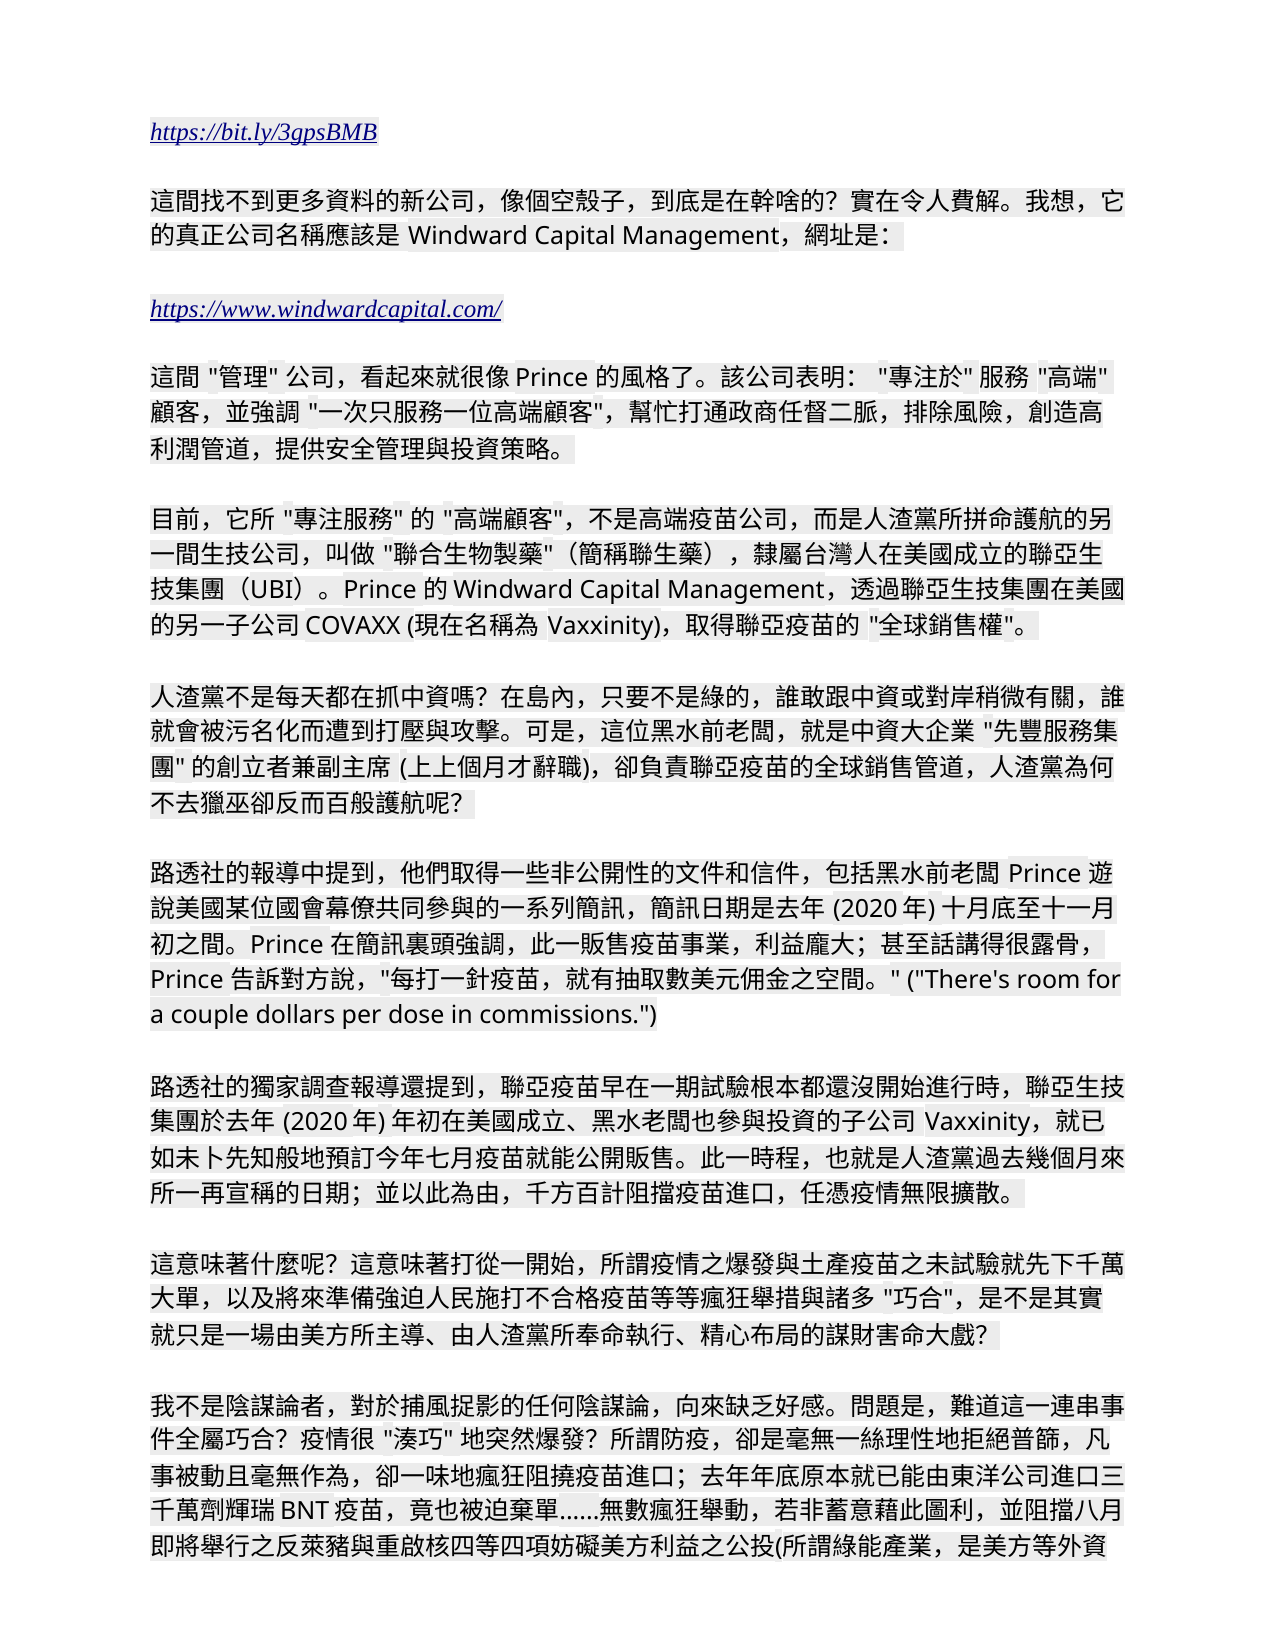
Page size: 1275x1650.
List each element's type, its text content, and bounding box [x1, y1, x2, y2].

text 台灣人真要坐以待斃？(十)：謀財害命大戲 陳真 2021. 06. 10. 至少半個多世紀來，美國每侵略一個國家，或在一個國家製造顛覆動亂或發動政變，往往會有一張當地人士的暗殺名單，通常數千人之譜，藉以消滅異己，包括一切有礙於美國的反對人士或反美人士或左派與其支持者或同情者等等。 聽起來很可怕對不對？可是，這還只是具有針對性的殺害。有些時候則是不分青紅皂白、不分男女老幼的大屠殺，亦即針對特定種族例如華人，進行種族清洗，或是針對左傾人士或疑似左傾，或是連疑似也不用，愛怎麼殺就怎麼殺，例如美國支持的蘇哈托政權之全面性的反華大屠殺，死亡人數竟高達百萬人。 根據印尼反華大屠殺之後25年的一份調查報告如下： https://bit.ly/3zg7LaL 幾位美國前CIA官員與軍方將領首度向媒體承認，美方系統性地提供蘇哈托政權極其詳盡的暗殺名單，有案可查的就有五千多人。每當名單上的人員被捕或被殺，美方就在該人的名字旁邊打勾。 不管是針對性的暗殺，或是族群滅絕性的大屠殺，通常有四股執行勢力： 一是當地的美國傀儡政權，由美國提供武器與武裝人員訓練，並提供外交掩護，甚至幫忙栽贓。 例如印尼的蘇哈托政權，例如伊拉克總統海珊以化武殺害五千名庫德族人之 "Halabja 屠村事件"，便是由美國提供化學武器給海珊，然後再製造假情報與假證據嫁禍伊朗，並在聯合國百般維護當時仍被美國稱為 "捍衛自由的民主鬥士" 之海珊。 第二股屠殺勢力就是由美軍自己執行。這類例子更是罄竹難書，俯拾皆是，例如侵略伊拉克與阿富汗等等，無數政治異己與反美人士，往往會以反恐之名遭到殺害。 第三股勢力則是身份保密、滲透各國的武裝臥底人員。 《新聞周刊》（Newsweek）花了兩三年時間進行調查，上個月披露調查結果指出，美國至少從十多年前開始，每年花費數百億元，在全球各國安插一支祕密軍隊，人數約六萬多人，但真實規模應遠遠超過。 這支臥底的殺手部隊，行動代號叫做「消除特徵」（signature reduction），完全不受國會監督，當然更不會鳥你什麼國際法，專門從事暗殺、破壞、情蒐與裏應外合等各種機動性祕密任務。 臥底人員散落在全球130多家企業與政府機關。平常以假身份從事正常工作以掩人耳目，但實際上是CIA臥底殺手；科技配備精良，來去無蹤；只要主子一聲令下，隨時可取人性命，隨時可執行各種祕密任務。 第四股勢力則是交由像 "黑水" (Blackwater) 這樣的私人武裝公司執行血腥任務。因其私人性質，更加不受管控，為所欲為。以黑水為例，特別是在伊拉克和阿富汗，幹下無數泯滅天良的姦殺擄掠罪行。 黑水的創辦人就是這位投資台灣土產疫苗的 Erik Prince。美軍在中東成千上萬的屠殺平民與虐待戰俘事件，包括輪姦、刑求與滅門等重大罪行，其中有一部份就是黑水公司所為。這些泯滅人性的血腥暴行，並非偶然，亦非個案，而是體制所允許與縱容，甚至鼓勵，藉以威嚇敵人。 各位能理解黑水公司的存在意義嗎？所謂戰爭，不管是哪種類型，它就是國與國或族群與族群、派系或政權之間的武裝衝突。簡單說，它具有某種公眾性與體制性，是一種解決問題的手段，戰爭本身並非目的；戰爭參與者，或多或少得受制於國際社會或聯合國或國內的各種司法監督與制裁。 但是，一旦戰爭委由跨國私人公司執行，它的整個本質就變了。它不再是一種解決公眾問題的手段，而是追求公司利益最大化的一種快速斂財工具。 而且，暴力執行者並非軍人，不受任何軍事體系監督或司法管轄，而只是老闆以天價酬勞所僱用的一群擁有高超殺人技能的 "員工"，擁有任意殺人的特權，為所欲為，逍遙法外。不但不受國會監督，所謂美國司法通常也只是做做樣子，極少判刑。 對外更是橫行無阻。美國至今揚言，任何美國人都絕不接受任何國際法庭的制裁；從布希到歐巴馬，再到川普，均一再對國際法庭發出以下恫嚇：誰敢以司法制裁或逮捕美國人，誰就會遭到美國的報復，包括以武力消滅。 這樣一群以殺人為業績的私人 "員工"，殺越多，賺越多；這就跟美國軍火工業之私人化一樣，戰爭越多就越賺；隨便發射一顆飛彈，就能不愁吃喝三輩子；私利之龐大，猶如天文數字。 這間黑水公司就是這樣，原本成立時只有十幾人，"業務" 瞬間暴增千百倍，短短幾年內，公司 "營收" 竟高達數十億美元即上千億台幣，成為全球幾乎可以說是惟一的國際級私人戰爭公司。 人性之可怕，往往不在於受害人數規模，更在於從事惡行者之心態。比方說，這間黑心肝的美國黑水公司之 "員工"，你從他們所犯下的罪行之內涵，很清楚可以看得出來，他們根本不把人當人看，不把性命當一回事，甚至以殺害他人生命、虐待他人肉體為樂。 曾有一些公開案例指出，有些黑水員工姦殺擄掠無法無天之際，連自己的同事都看不下去；曾有一位黑水員工，當他無法制止同事們的任意屠殺之惡行時，舉槍指著一位同事的腦袋，逼迫對方放下武器，停止屠殺。 前 CIA 局長 Leon Panetta 以及黑水公司老闆 Erik Prince 本人，都曾公開承認黑水公司就是CIA 的 "體制外資產"，任憑使喚，藉以換取龐大私人利益，並能規避國會監督與軍事體系管轄。 簡單說就是，這是一個表面上是體制外、其實仍由 CIA 所管控的私人武裝部隊，擁有殺人特權。曾有一位美國議員，言語上得罪 Erik Prince，Prince 竟揚言隨時可取對方一條小命。這位在世界各地殺人不眨眼的黑水公司大老闆是誰呢？他就是幾個月前才剛辭職的美國教育部長 Betsy DeVos (本姓Prince) 的親弟弟。 黑水公司富可敵國，武器精良，除了在戰場或佔領國執行血腥任務外，CIA 更可利用其平民身份以掩人耳目，在美國本土或海外各地代為訓練武裝人員，台灣就是其中之一。 也許因為利潤龐大，分贓不均，再加上在美國國內樹敵無數，Prince 於十幾年前 (2009年) 被迫辭去黑水公司CEO身份。2010年，把整個公司賣掉。講好聽是洗心革面，重新做人，事實上是轉換跑道，追求更大事業版圖。前後差別在於，Prince 一再表明，現行事業已無武裝，而主要是從事保全、物流及行銷布局與戰略諮詢。 Prince 的事業第二春，就在香港，2014年成立一間公司叫做 "先豐服務集團"（Frontier Services Group），核心工作就是為那些在全球動盪高風險地區營運的大企業，提供各項安保服務與工程建設及戰略諮詢；中國國企「中信集團」是其第三大股東，全面參與中國一帶一路的各種安全事項，包括安保、情蒐、人員培訓、風險評估與物流等等。 我能理解祖國為何會和這樣一個人合作，因為此人交遊廣闊，跨越各國，甚至同時與各敵對政權保持友好關係 (行走兩岸三地，各方奉若貴賓，便是一例)，就連 CIA 都得借重其在阿富汗當地的特殊人脈，執行軍事任務。 我不能理解的是，為何美國能夠允許他從事一些與美國既定政策背道而馳的任務？比方說參與一帶一路，比方說私運軍火給 (俄羅斯所支持的) 利比亞反對派 Khalifa Haftar 將軍。聯合國安理會所設置之 "利比亞武裝禁運小組" (UN Arms embargo on Libya) ，甚至在今年三月，對此發表一篇120多頁的調查報告，對Prince提出鉅細靡遺的犯罪指控： https://bit.ly/3g7HeVW 最近，因為路透社的報導，很多人誤以為是 "黑水" 投資島內土產疫苗，其實不是，投資者是早在十多年前便已把 "黑水" 公司整個賣掉的Erik Prince。他在去年(2020年) 10月，在美國另外成立一間名叫 "Windward Wyoming" 的公司： https://bit.ly/3gpsBMB 這間找不到更多資料的新公司，像個空殼子，到底是在幹啥的？實在令人費解。我想，它的真正公司名稱應該是 Windward Capital Management，網址是： https://www.windwardcapital.com/ 這間 "管理" 公司，看起來就很像Prince 的風格了。該公司表明： "專注於" 服務 "高端" 顧客，並強調 "一次只服務一位高端顧客"，幫忙打通政商任督二脈，排除風險，創造高利潤管道，提供安全管理與投資策略。 目前，它所 "專注服務" 的 "高端顧客"，不是高端疫苗公司，而是人渣黨所拼命護航的另一間生技公司，叫做 "聯合生物製藥"（簡稱聯生藥），隸屬台灣人在美國成立的聯亞生技集團（UBI）。Prince 的Windward Capital Management，透過聯亞生技集團在美國的另一子公司COVAXX (現在名稱為 Vaxxinity)，取得聯亞疫苗的 "全球銷售權"。 人渣黨不是每天都在抓中資嗎？在島內，只要不是綠的，誰敢跟中資或對岸稍微有關，誰就會被污名化而遭到打壓與攻擊。可是，這位黑水前老闆，就是中資大企業 "先豐服務集團" 的創立者兼副主席 (上上個月才辭職)，卻負責聯亞疫苗的全球銷售管道，人渣黨為何不去獵巫卻反而百般護航呢？ 路透社的報導中提到，他們取得一些非公開性的文件和信件，包括黑水前老闆 Prince 遊說美國某位國會幕僚共同參與的一系列簡訊，簡訊日期是去年 (2020年) 十月底至十一月初之間。Prince 在簡訊裏頭強調，此一販售疫苗事業，利益龐大；甚至話講得很露骨，Prince 告訴對方說，"每打一針疫苗，就有抽取數美元佣金之空間。" ("There's room for a couple dollars per dose in commissions.") 路透社的獨家調查報導還提到，聯亞疫苗早在一期試驗根本都還沒開始進行時，聯亞生技集團於去年 (2020年) 年初在美國成立、黑水老闆也參與投資的子公司 Vaxxinity，就已如未卜先知般地預訂今年七月疫苗就能公開販售。此一時程，也就是人渣黨過去幾個月來所一再宣稱的日期；並以此為由，千方百計阻擋疫苗進口，任憑疫情無限擴散。 這意味著什麼呢？這意味著打從一開始，所謂疫情之爆發與土產疫苗之未試驗就先下千萬大單，以及將來準備強迫人民施打不合格疫苗等等瘋狂舉措與諸多 "巧合"，是不是其實就只是一場由美方所主導、由人渣黨所奉命執行、精心布局的謀財害命大戲？ 我不是陰謀論者，對於捕風捉影的任何陰謀論，向來缺乏好感。問題是，難道這一連串事件全屬巧合？疫情很 "湊巧" 地突然爆發？所謂防疫，卻是毫無一絲理性地拒絕普篩，凡事被動且毫無作為，卻一味地瘋狂阻撓疫苗進口；去年年底原本就已能由東洋公司進口三千萬劑輝瑞BNT疫苗，竟也被迫棄單......無數瘋狂舉動，若非蓄意藉此圖利，並阻擋八月即將舉行之反萊豬與重啟核四等四項妨礙美方利益之公投(所謂綠能產業，是美方等外資吸血台灣的另一管道)，還能有什麼原因？ 還有很多骯髒事，礙於公私繁忙，個人時間極其有限，我就不多寫了。 必須聲明的是：高端疫苗公司背後有個言行華而不實的炒股家族，而且似乎根本無意於從事三期試驗，自然令人充滿疑慮。但是，我對聯合生技公司的專業能力卻毫無疑問。我並不反對發展本土疫苗。任何人或任何機構、任何黨派，從中投資做生意，乃至賺大錢，都是很正常的事，不會有人反對。 一家公司，一個政黨或政府，如果照規矩做事，我們怎麼會說它髒呢？問題是，這個人渣黨及其美國主子，卻是既謀財又害命。更精確地說，他們透過無數的謊言與政治操弄，千方百計阻擋疫苗進口，藉著疫情之擴散全島，從中謀取巨大黑心財，並且不斷恐嚇、威脅與攻擊，乃至於透過司法，鎮壓批評者或懷疑者。 今天，假若有個犯罪集團，透過壟斷某種物資，透過人命的傷亡來斂財，如此重大罪行，是不是應該繩之以法？是不是應該依法槍斃或坐穿牢底？然而，我們卻任由人渣黨橫行無阻，胡作非為。 我能想像許多歹徒或黑心商家，有可能為了謀財而害命，但我從未見過或聽過世界上有這樣一個所謂 "政府" 及政黨，竟然以全體人民的生命和健康為代價，百般阻撓救命疫苗，企圖從中圖利自己或他人。 我的結論是這樣： 台灣是美國藉以吸血撈錢、藉以仇中反華的殖民地，而人渣黨則是美國人所豢養的一頭貪婪無度的惡犬。當人民長期遭受生命財產之傷害及教育與思想之荼毒，我們應該認清，真正的作惡源頭是美國，美國才是島嶼一切痛苦的來源。 至於美國人養的狗，當然也很可恨。問題是，你罵狗也是白罵，狗哪會在乎你罵？更不會在乎什麼呼籲。這個人渣黨，每天就是撒謊，每天就是造謠，每天就是抹黑，每天就是鼓吹仇中反華，栽贓抹黑，你每天忙著一一去反駁，不累嗎？ 簡單這麼說，狗根本不是一個有效的溝通對象，狗主人才是。狗再貪吃，再膽大包天，若無主子授意，不可能膽敢如此瘋狂作為，草菅人命。 問題是，溝通何用？世界上或歷史上哪個殖民政權會在乎被殖民者的生命與痛苦？當司法被控制，當媒體被完全壟斷，我不知道還能有什麼方法推翻這樣一個邪惡政權，更不用說擺脫殖民。 我們能做的，也許就是盡一己之力去反抗，雖然無從改變大局，但至少能為這島嶼保留一絲公義與一線光芒。畢竟，面對呼風喚雨的邪惡勢力，並不是所有人都會感到畏懼；面對各種權位利誘，也不是所有人都會被收買。邪不可能勝正，只要堅持良善與公義，我們總有擺脫黑暗的一天。 [150, 75, 1125, 1562]
